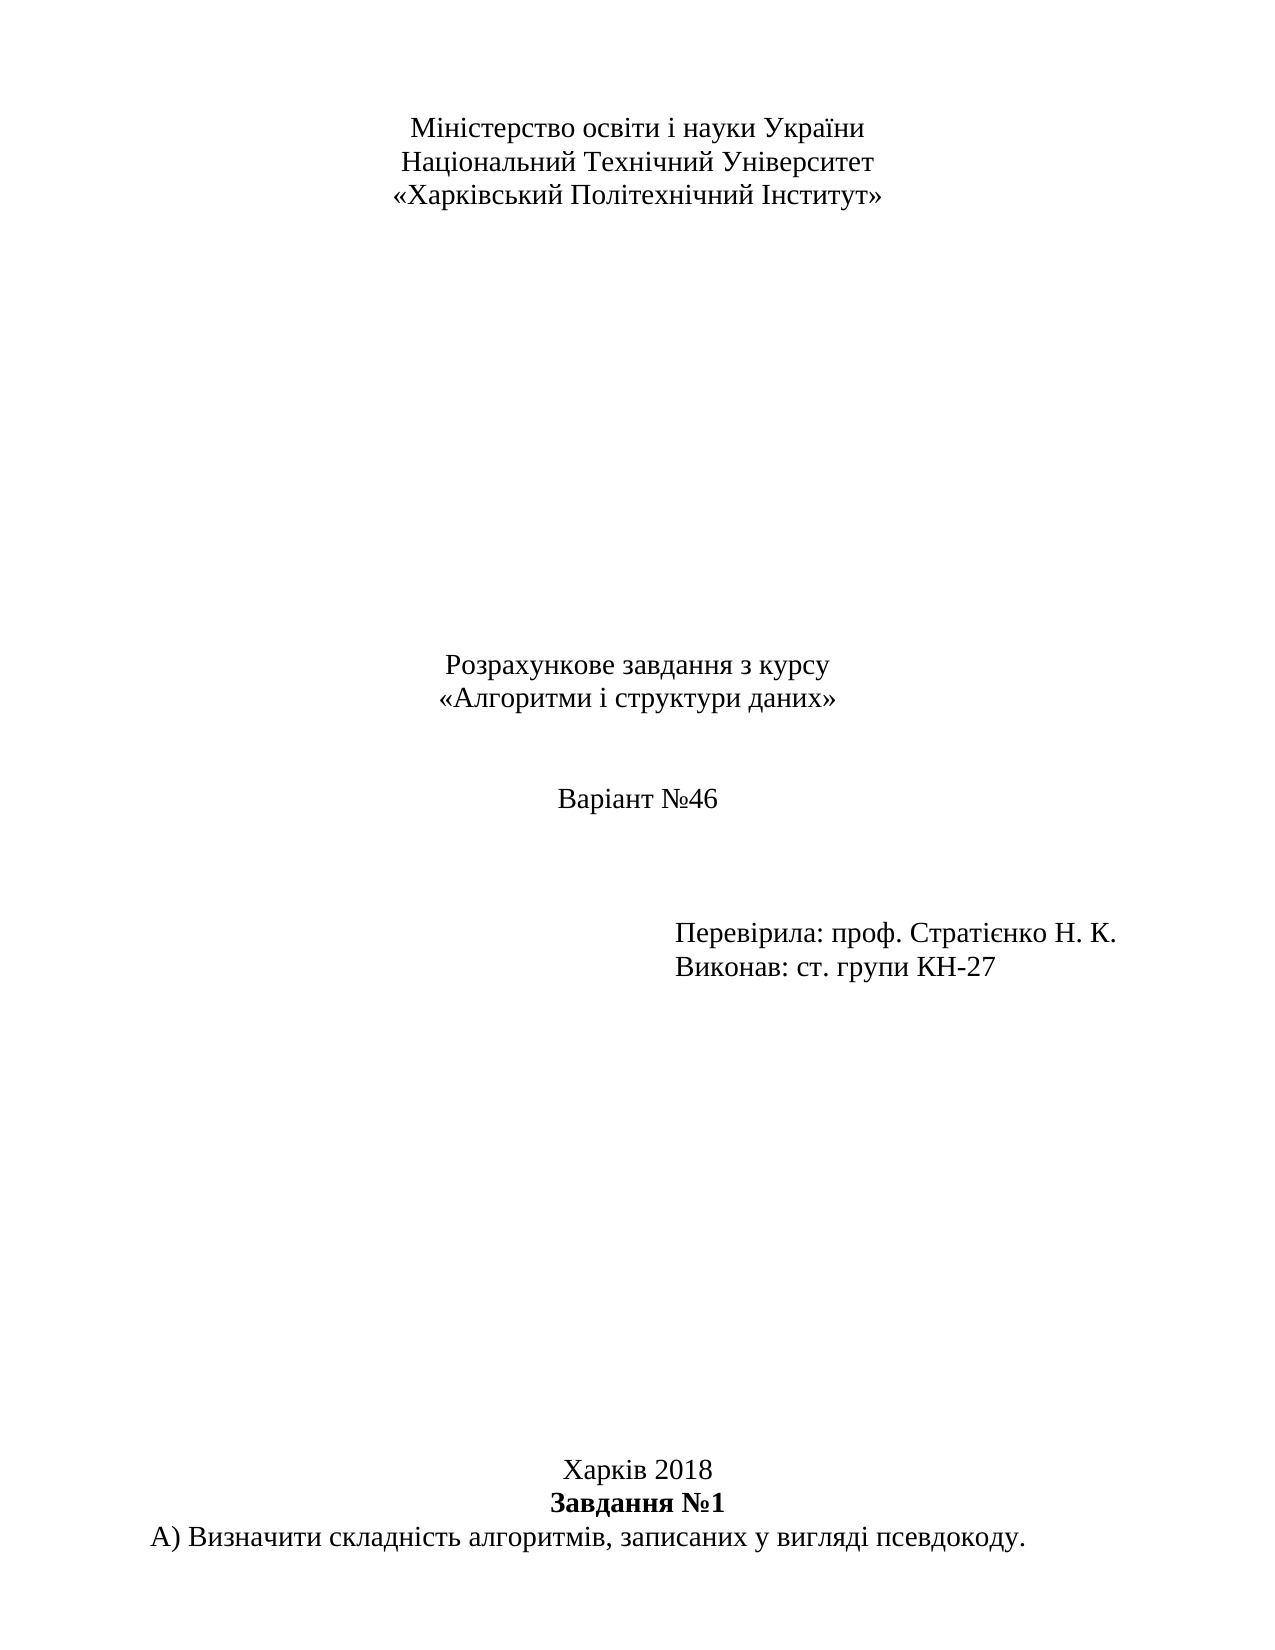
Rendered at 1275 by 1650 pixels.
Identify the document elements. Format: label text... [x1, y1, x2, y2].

subtitle Завдання №1 [150, 1486, 1125, 1519]
text «Харківський Політехнічний Інститут» [150, 177, 1125, 211]
text Варіант №46 [150, 781, 1125, 815]
text Національний Технічний Університет [150, 144, 1125, 177]
text «Алгоритми і структури даних» [150, 681, 1125, 714]
text Перевірила: проф. Стратієнко Н. К. [675, 915, 1125, 949]
text Харків 2018 [150, 1452, 1125, 1486]
text Міністерство освіти і науки України [150, 110, 1125, 144]
text Розрахункове завдання з курсу [150, 647, 1125, 681]
text Виконав: ст. групи КН-27 [675, 949, 1125, 982]
text А) Визначити складність алгоритмів, записаних у вигляді псевдокоду. [150, 1519, 1125, 1553]
